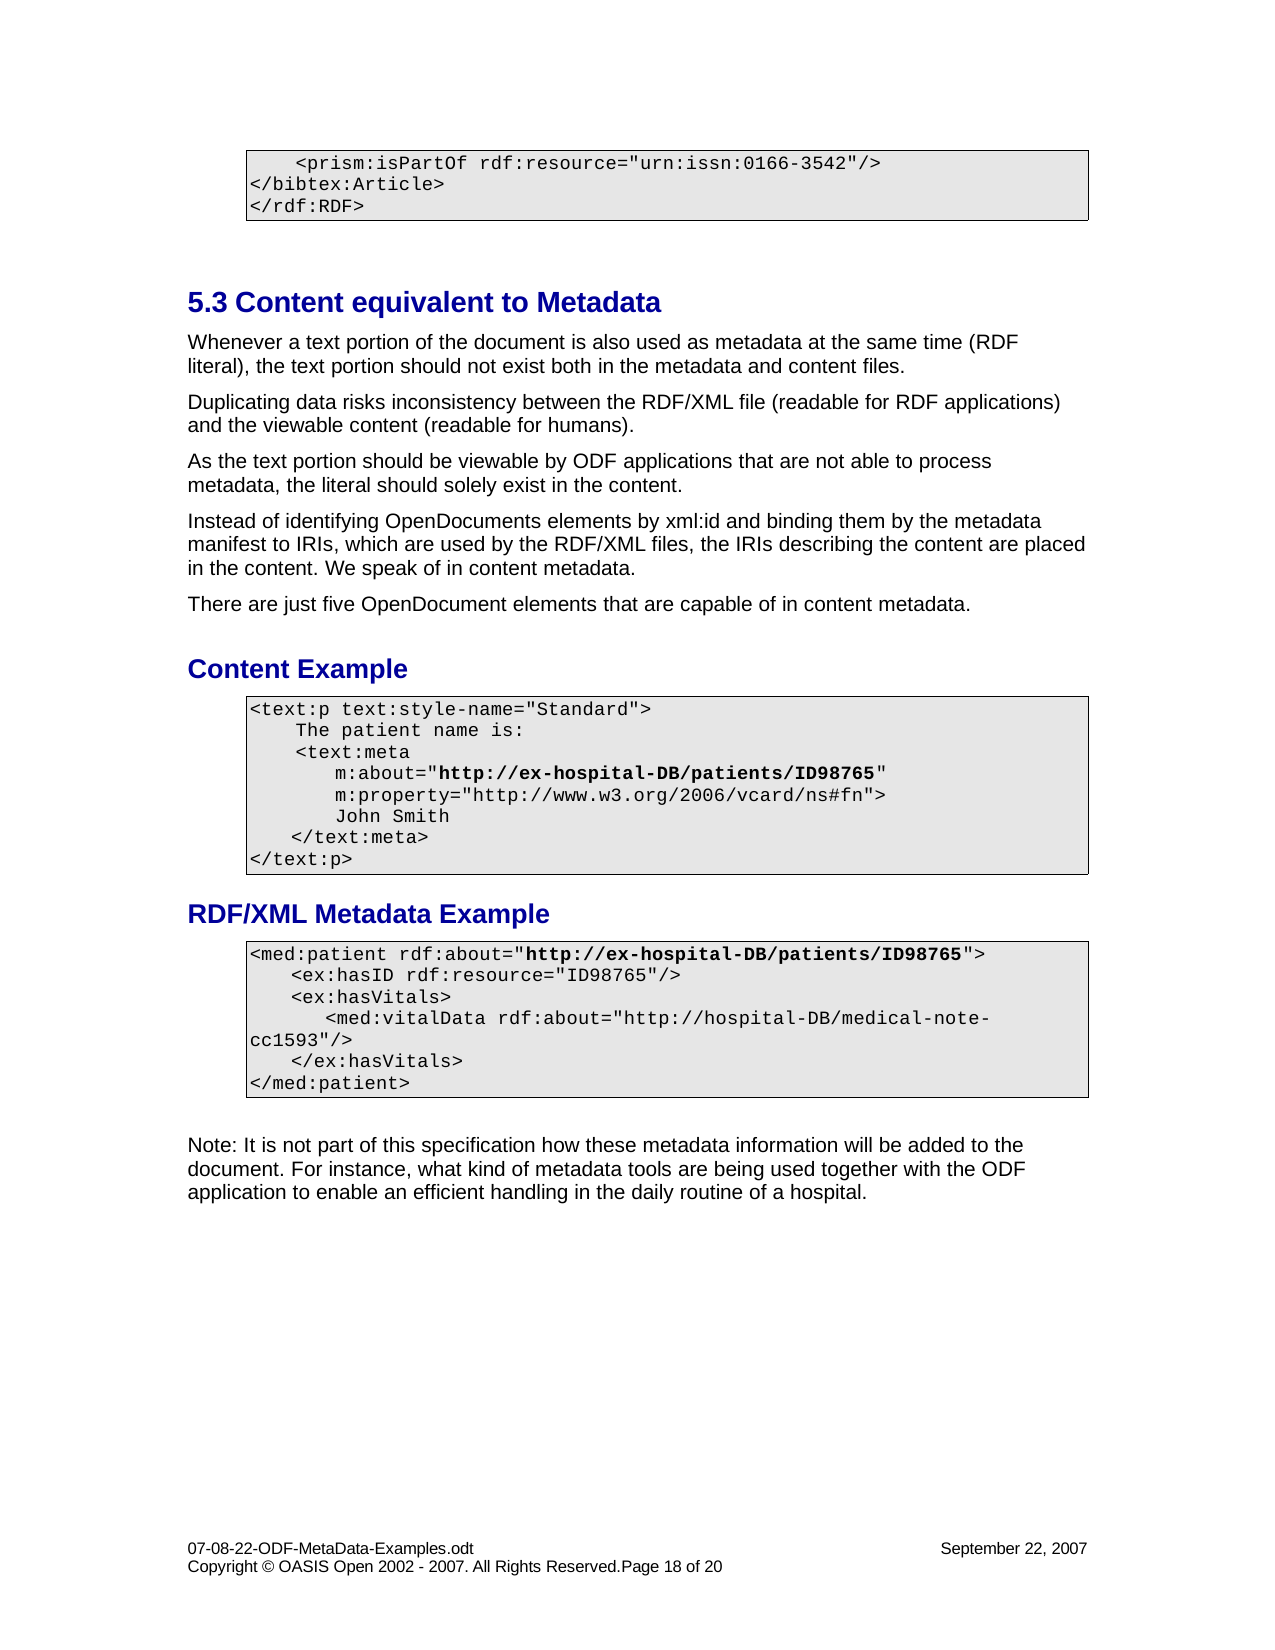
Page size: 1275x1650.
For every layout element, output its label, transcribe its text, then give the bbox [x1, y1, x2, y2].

text Instead of identifying OpenDocuments elements by xml:id and binding them by the metadata manifest to IRIs, which are used by the RDF/XML files, the IRIs describing the content are placed in the content. We speak of in content metadata. [187, 509, 1088, 580]
subtitle Content Example [187, 653, 1088, 683]
text <ex:hasID rdf:resource="ID98765"/> [247, 963, 1088, 984]
text <text:p text:style-name="Standard"> [247, 697, 1088, 717]
text <text:meta [247, 739, 1088, 760]
text <prism:isPartOf rdf:resource="urn:issn:0166-3542"/> [247, 151, 1088, 171]
text Whenever a text portion of the document is also used as metadata at the same time (RDF literal), the text portion should not exist both in the metadata and content files. [187, 331, 1088, 378]
text Duplicating data risks inconsistency between the RDF/XML file (readable for RDF applications) and the viewable content (readable for humans). [187, 390, 1088, 437]
text Note: It is not part of this specification how these metadata information will be added to the document. For instance, what kind of metadata tools are being used together with the ODF application to enable an efficient handling in the daily routine of a hospital. [187, 1133, 1088, 1204]
text </text:meta> [247, 825, 1088, 846]
text <med:patient rdf:about="http://ex-hospital-DB/patients/ID98765"> [247, 942, 1088, 963]
text </bibtex:Article> [247, 171, 1088, 193]
subtitle RDF/XML Metadata Example [187, 899, 1088, 929]
subtitle Content equivalent to Metadata [187, 286, 1088, 318]
text </med:patient> [247, 1070, 1088, 1097]
text The patient name is: [247, 717, 1088, 739]
text <ex:hasVitals> [247, 984, 1088, 1006]
text m:property="http://www.w3.org/2006/vcard/ns#fn"> [247, 782, 1088, 803]
text </rdf:RDF> [247, 193, 1088, 220]
text <med:vitalData rdf:about="http://hospital-DB/medical-note-cc1593"/> [247, 1006, 1088, 1048]
text m:about="http://ex-hospital-DB/patients/ID98765" [247, 760, 1088, 782]
text There are just five OpenDocument elements that are capable of in content metadata. [187, 592, 1088, 616]
text John Smith [247, 803, 1088, 825]
text </ex:hasVitals> [247, 1048, 1088, 1070]
text As the text portion should be viewable by ODF applications that are not able to process metadata, the literal should solely exist in the content. [187, 450, 1088, 497]
text </text:p> [247, 846, 1088, 874]
